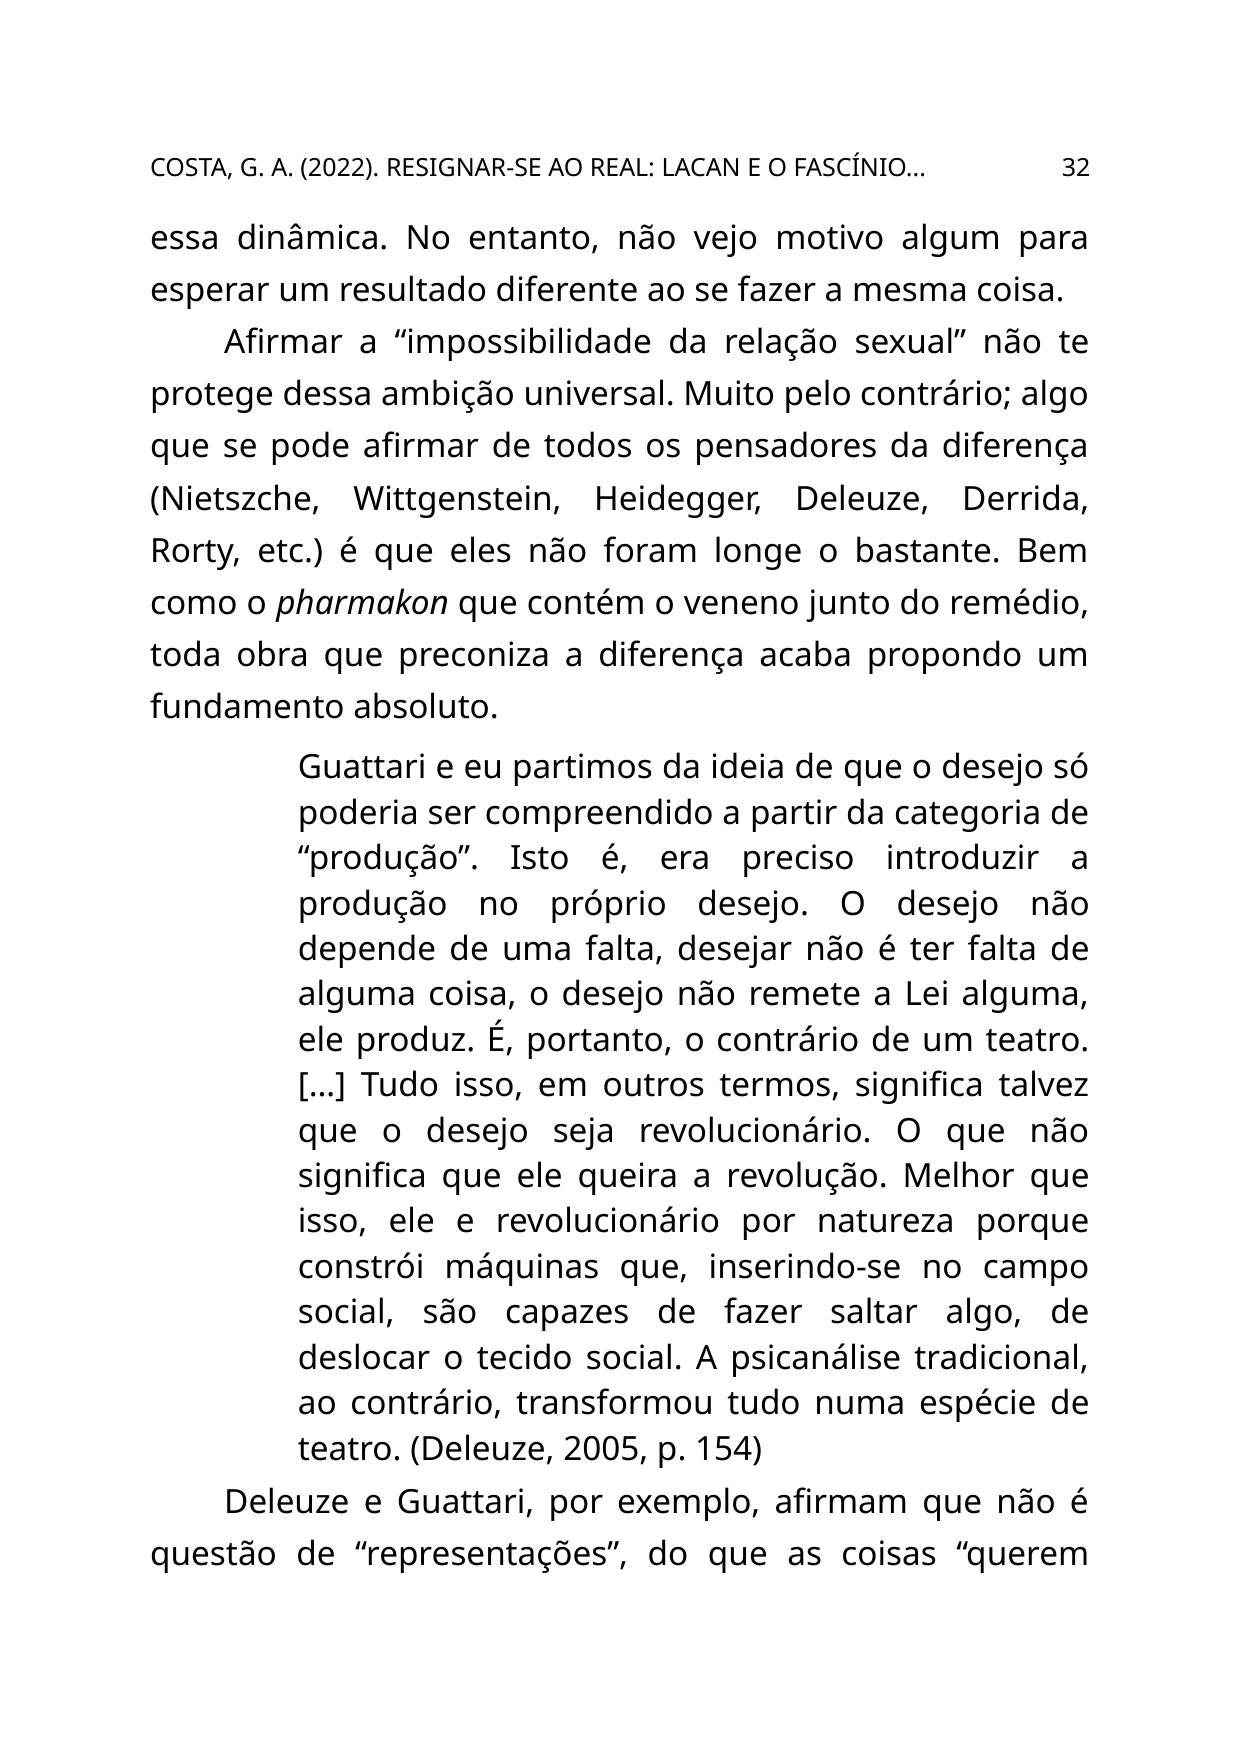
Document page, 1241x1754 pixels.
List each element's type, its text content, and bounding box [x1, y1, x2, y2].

text Guattari e eu partimos da ideia de que o desejo só poderia ser compreendido a partir da categoria de “produção”. Isto é, era preciso introduzir a produção no próprio desejo. O desejo não depende de uma falta, desejar não é ter falta de alguma coisa, o desejo não remete a Lei alguma, ele produz. É, portanto, o contrário de um teatro. […] Tudo isso, em outros termos, significa talvez que o desejo seja revolucionário. O que não significa que ele queira a revolução. Melhor que isso, ele e revolucionário por natureza porque constrói máquinas que, inserindo-se no campo social, são capazes de fazer saltar algo, de deslocar o tecido social. A psicanálise tradicional, ao contrário, transformou tudo numa espécie de teatro. (Deleuze, 2005, p. 154) [298, 743, 1090, 1470]
text Deleuze e Guattari, por exemplo, afirmam que não é questão de “representações”, do que as coisas “querem [150, 1477, 1090, 1575]
text essa dinâmica. No entanto, não vejo motivo algum para esperar um resultado diferente ao se fazer a mesma coisa. [150, 213, 1090, 311]
text Afirmar a “impossibilidade da relação sexual” não te protege dessa ambição universal. Muito pelo contrário; algo que se pode afirmar de todos os pensadores da diferença (Nietszche, Wittgenstein, Heidegger, Deleuze, Derrida, Rorty, etc.) é que eles não foram longe o bastante. Bem como o pharmakon que contém o veneno junto do remédio, toda obra que preconiza a diferença acaba propondo um fundamento absoluto. [150, 318, 1090, 729]
